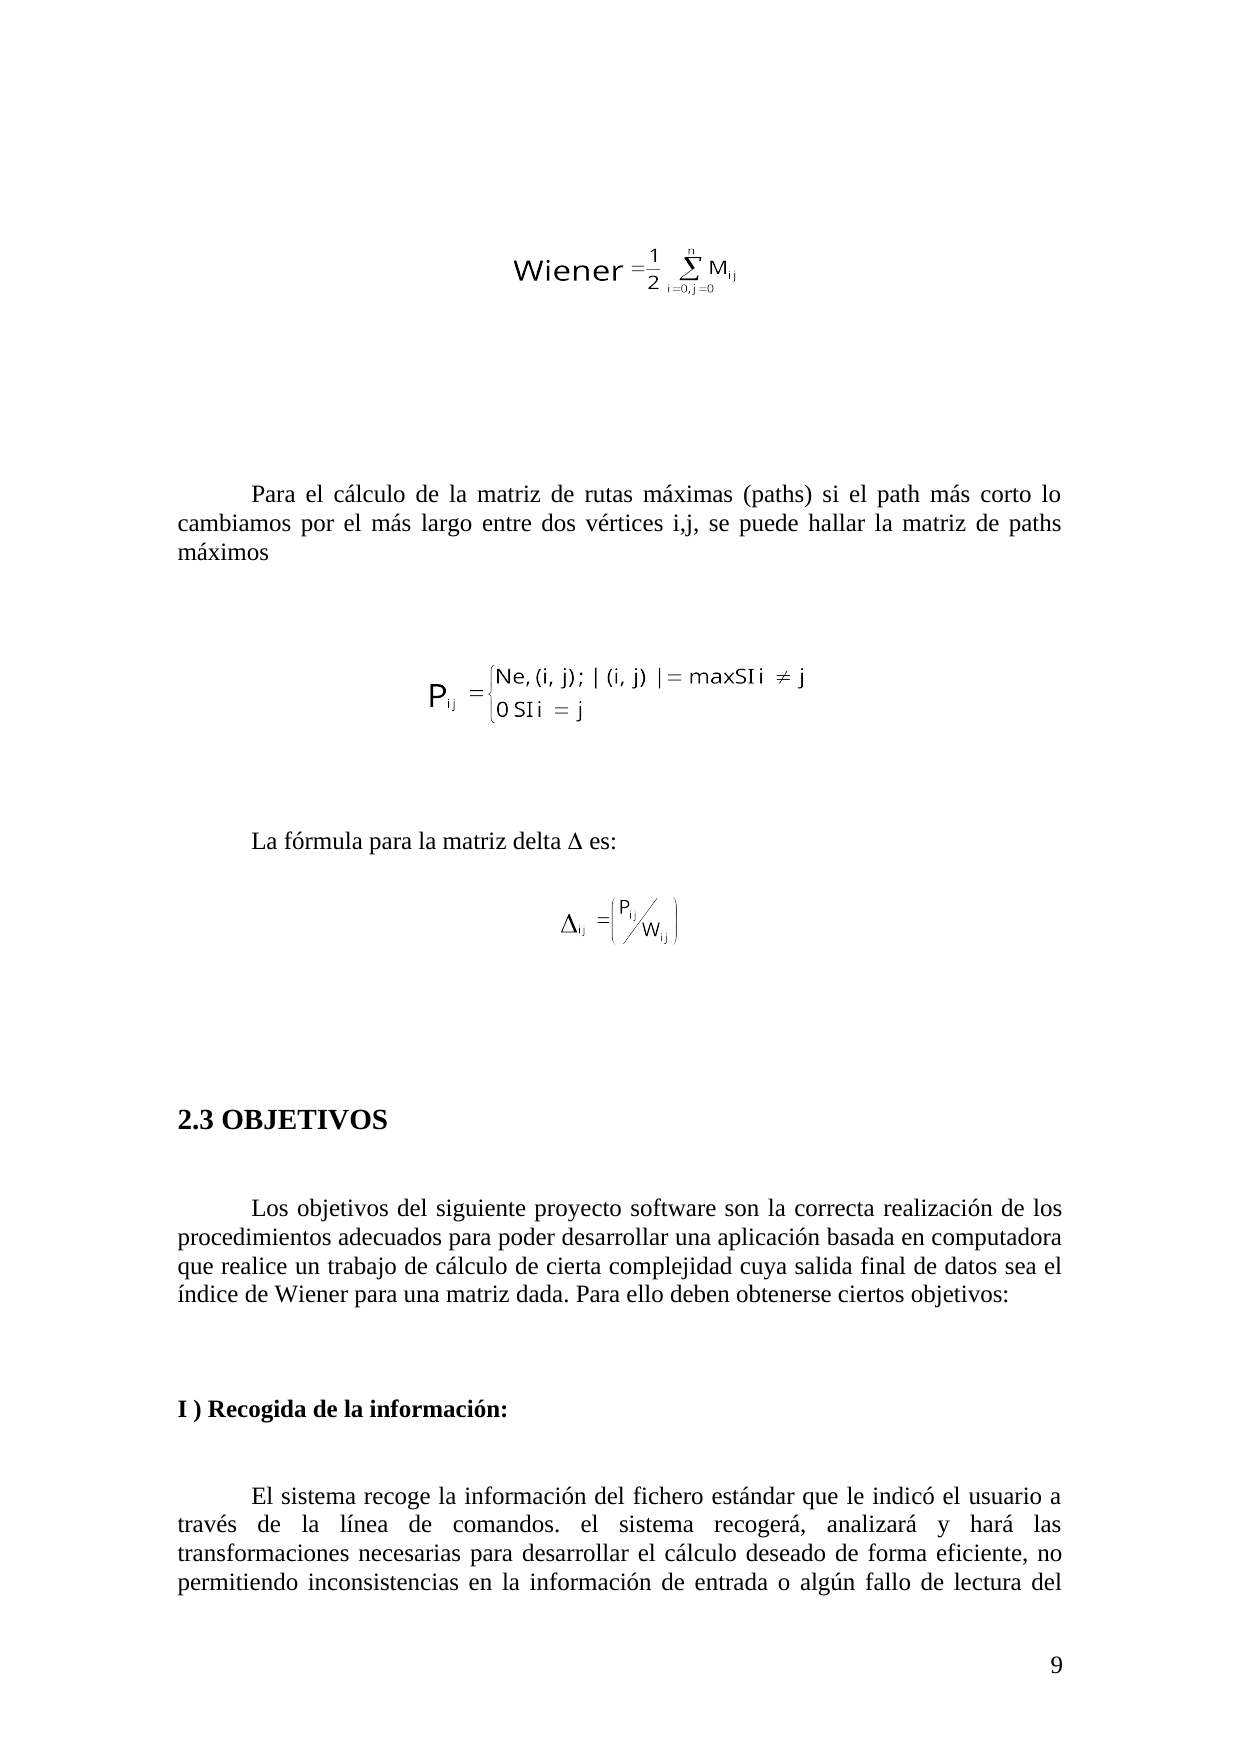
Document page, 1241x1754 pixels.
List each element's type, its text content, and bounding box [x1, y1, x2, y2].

text Los objetivos del siguiente proyecto software son la correcta realización de los procedimientos adecuados para poder desarrollar una aplicación basada en computadora que realice un trabajo de cálculo de cierta complejidad cuya salida final de datos sea el índice de Wiener para una matriz dada. Para ello deben obtenerse ciertos objetivos: [177, 1193, 1063, 1308]
text 2.3 OBJETIVOS [177, 1102, 1063, 1136]
text Para el cálculo de la matriz de rutas máximas (paths) si el path más corto lo cambiamos por el más largo entre dos vértices i,j, se puede hallar la matriz de paths máximos [177, 479, 1063, 566]
text I ) Recogida de la información: [177, 1394, 1063, 1423]
text El sistema recoge la información del fichero estándar que le indicó el usuario a través de la línea de comandos. el sistema recogerá, analizará y hará las transformaciones necesarias para desarrollar el cálculo deseado de forma eficiente, no permitiendo inconsistencias en la información de entrada o algún fallo de lectura del [177, 1481, 1063, 1596]
text La fórmula para la matriz delta  es: [177, 826, 1063, 855]
